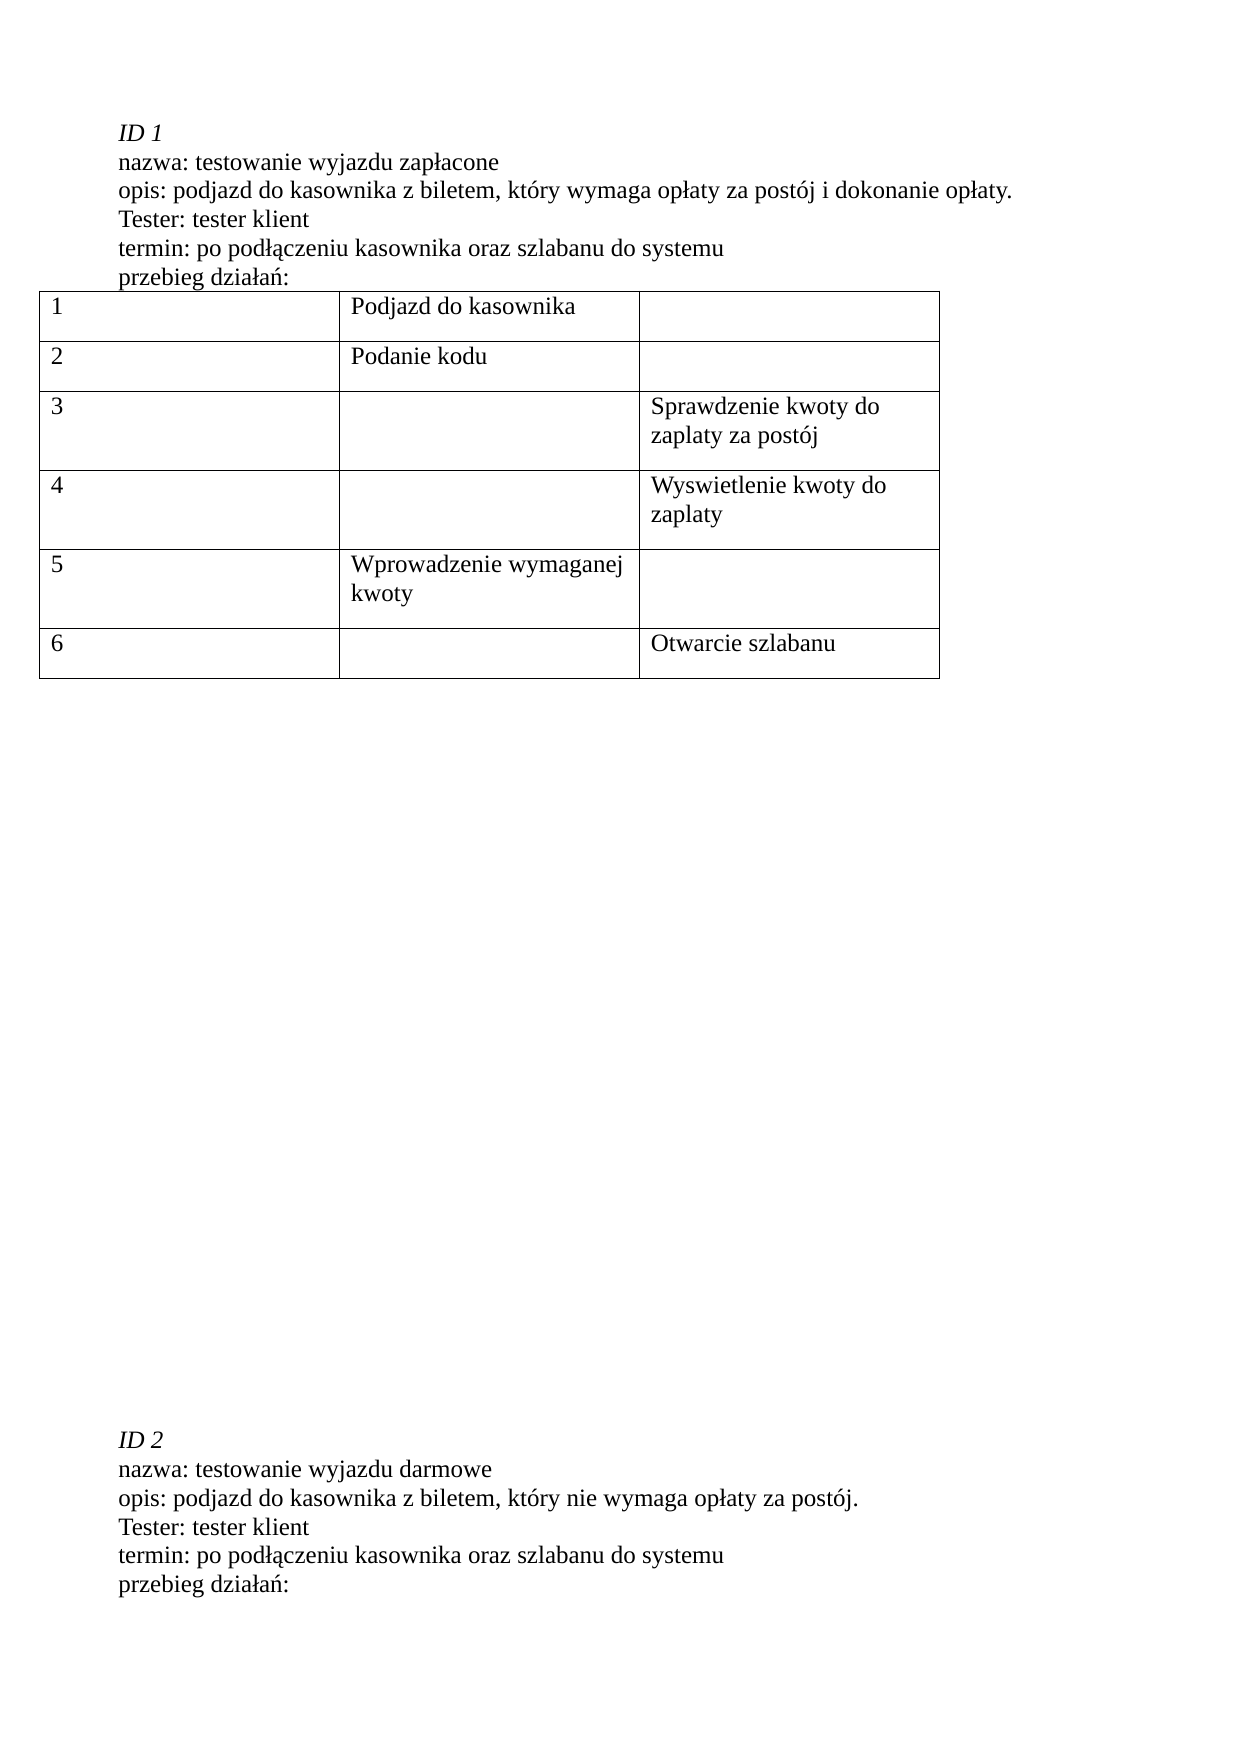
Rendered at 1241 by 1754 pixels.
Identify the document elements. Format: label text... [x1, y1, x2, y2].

table_cell 4 [40, 471, 339, 548]
list Tester: tester klient [118, 1512, 1122, 1541]
list nazwa: testowanie wyjazdu darmowe [118, 1454, 1122, 1483]
list Tester: tester klient [118, 204, 1122, 233]
list ID 2 [118, 1426, 1122, 1454]
list przebieg działań: [118, 1569, 1122, 1598]
list opis: podjazd do kasownika z biletem, który nie wymaga opłaty za postój. [118, 1483, 1122, 1512]
table_cell 5 [40, 550, 339, 627]
table_cell [640, 342, 939, 391]
table_header [640, 292, 939, 341]
table_cell [340, 471, 639, 548]
table_header 1 [40, 292, 339, 341]
list ID 1 [118, 118, 1122, 147]
table_cell Wyswietlenie kwoty do zaplaty [640, 471, 939, 548]
table_cell 3 [40, 392, 339, 470]
list nazwa: testowanie wyjazdu zapłacone [118, 147, 1122, 176]
table_cell Wprowadzenie wymaganej kwoty [340, 550, 639, 627]
table_cell 2 [40, 342, 339, 391]
table_cell Otwarcie szlabanu [640, 629, 939, 677]
list przebieg działań: [118, 262, 1122, 291]
table_header Podjazd do kasownika [340, 292, 639, 341]
table_cell Sprawdzenie kwoty do zaplaty za postój [640, 392, 939, 470]
table_cell [340, 629, 639, 677]
table_cell 6 [40, 629, 339, 677]
table_cell [340, 392, 639, 470]
table_cell Podanie kodu [340, 342, 639, 391]
list opis: podjazd do kasownika z biletem, który wymaga opłaty za postój i dokonanie opłaty. [118, 176, 1122, 204]
list termin: po podłączeniu kasownika oraz szlabanu do systemu [118, 1541, 1122, 1569]
list termin: po podłączeniu kasownika oraz szlabanu do systemu [118, 233, 1122, 262]
table_cell [640, 550, 939, 627]
